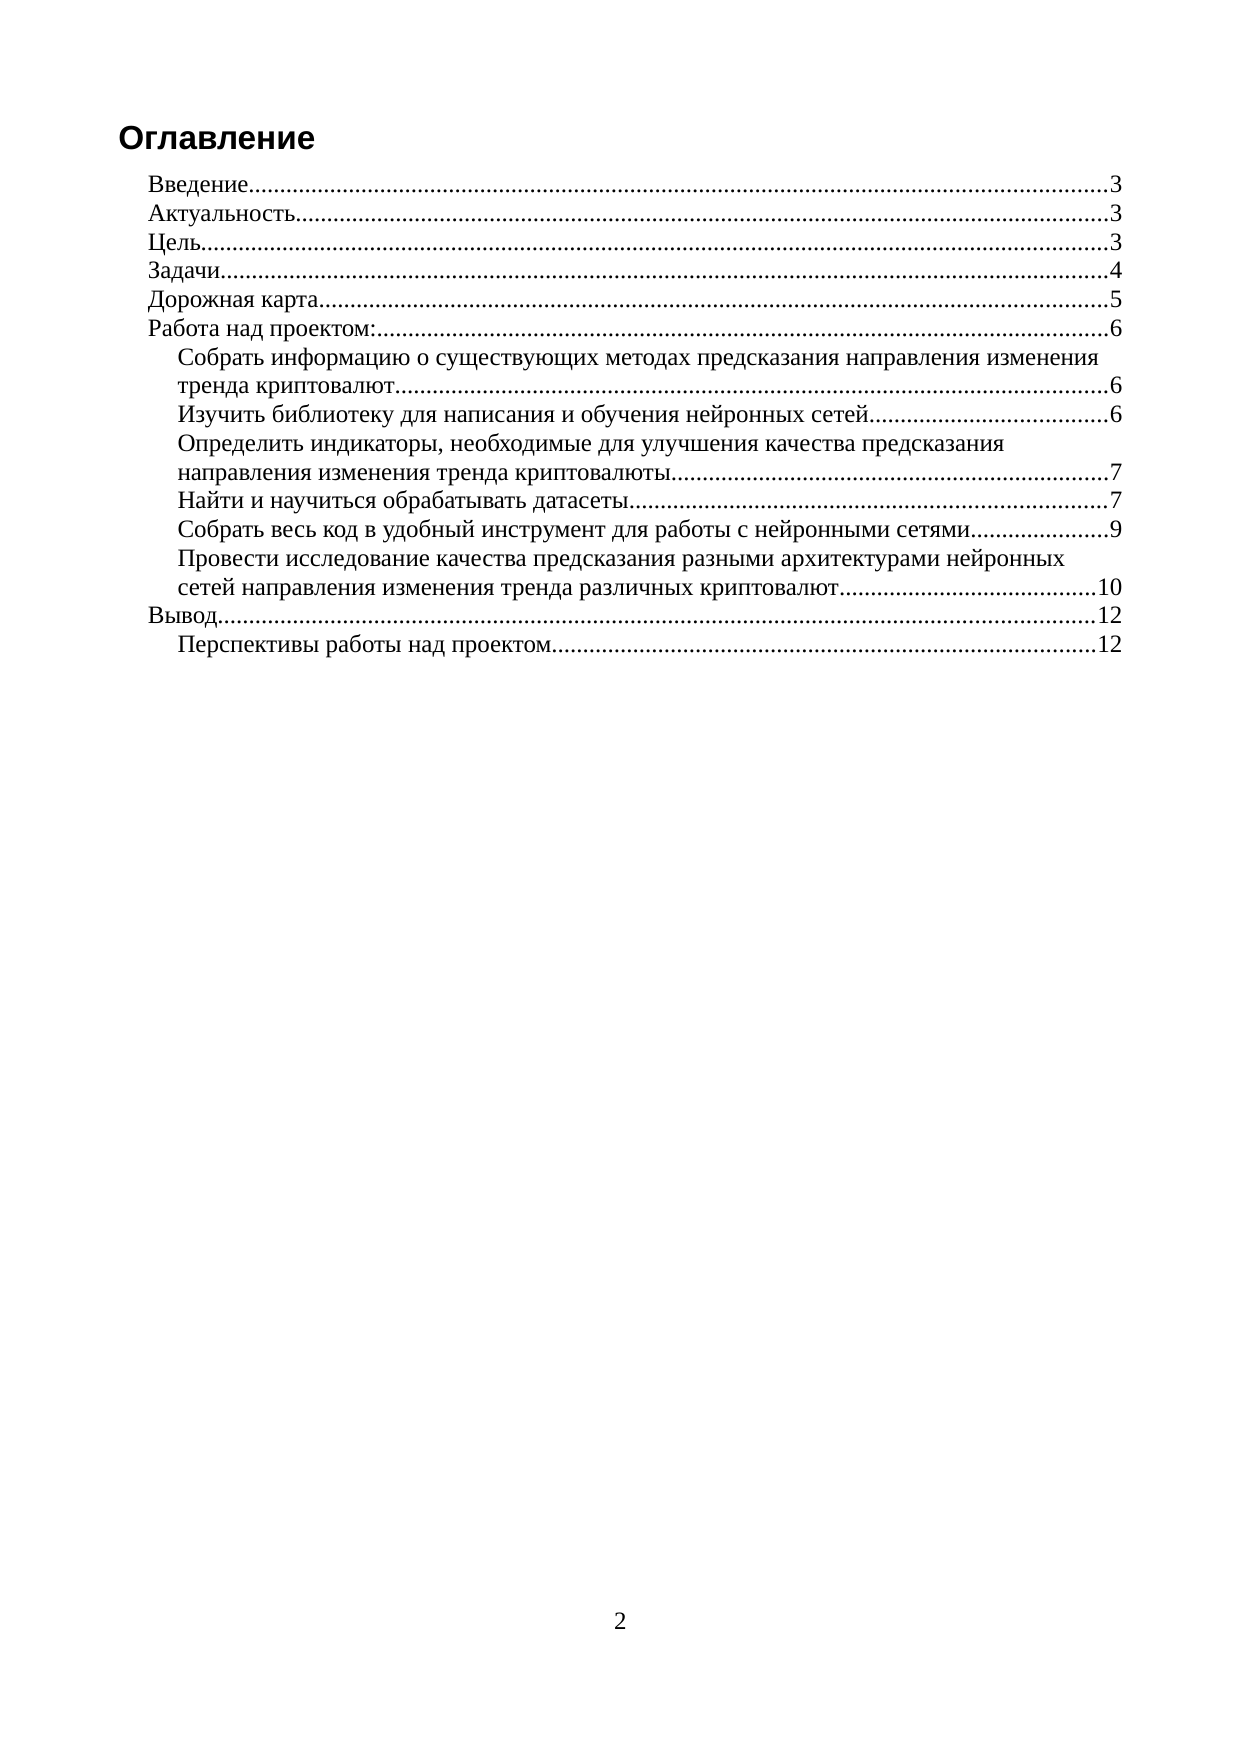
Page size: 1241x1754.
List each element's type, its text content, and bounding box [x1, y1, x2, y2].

text Дорожная карта 5 [148, 284, 1122, 313]
subtitle Оглавление [118, 118, 1122, 157]
text Определить индикаторы, необходимые для улучшения качества предсказания направления изменения тренда криптовалюты 7 [177, 428, 1122, 485]
text Вывод 12 [148, 600, 1122, 629]
text Собрать информацию о существующих методах предсказания направления изменения тренда криптовалют 6 [177, 342, 1122, 399]
text Собрать весь код в удобный инструмент для работы с нейронными сетями 9 [177, 514, 1122, 543]
text Введение 3 [148, 169, 1122, 198]
text Найти и научиться обрабатывать датасеты 7 [177, 485, 1122, 514]
text Задачи 4 [148, 255, 1122, 284]
text Перспективы работы над проектом 12 [177, 629, 1122, 658]
text Провести исследование качества предсказания разными архитектурами нейронных сетей направления изменения тренда различных криптовалют 10 [177, 543, 1122, 600]
text Цель 3 [148, 227, 1122, 255]
text Работа над проектом: 6 [148, 313, 1122, 342]
text Актуальность 3 [148, 198, 1122, 227]
text Изучить библиотеку для написания и обучения нейронных сетей 6 [177, 399, 1122, 428]
